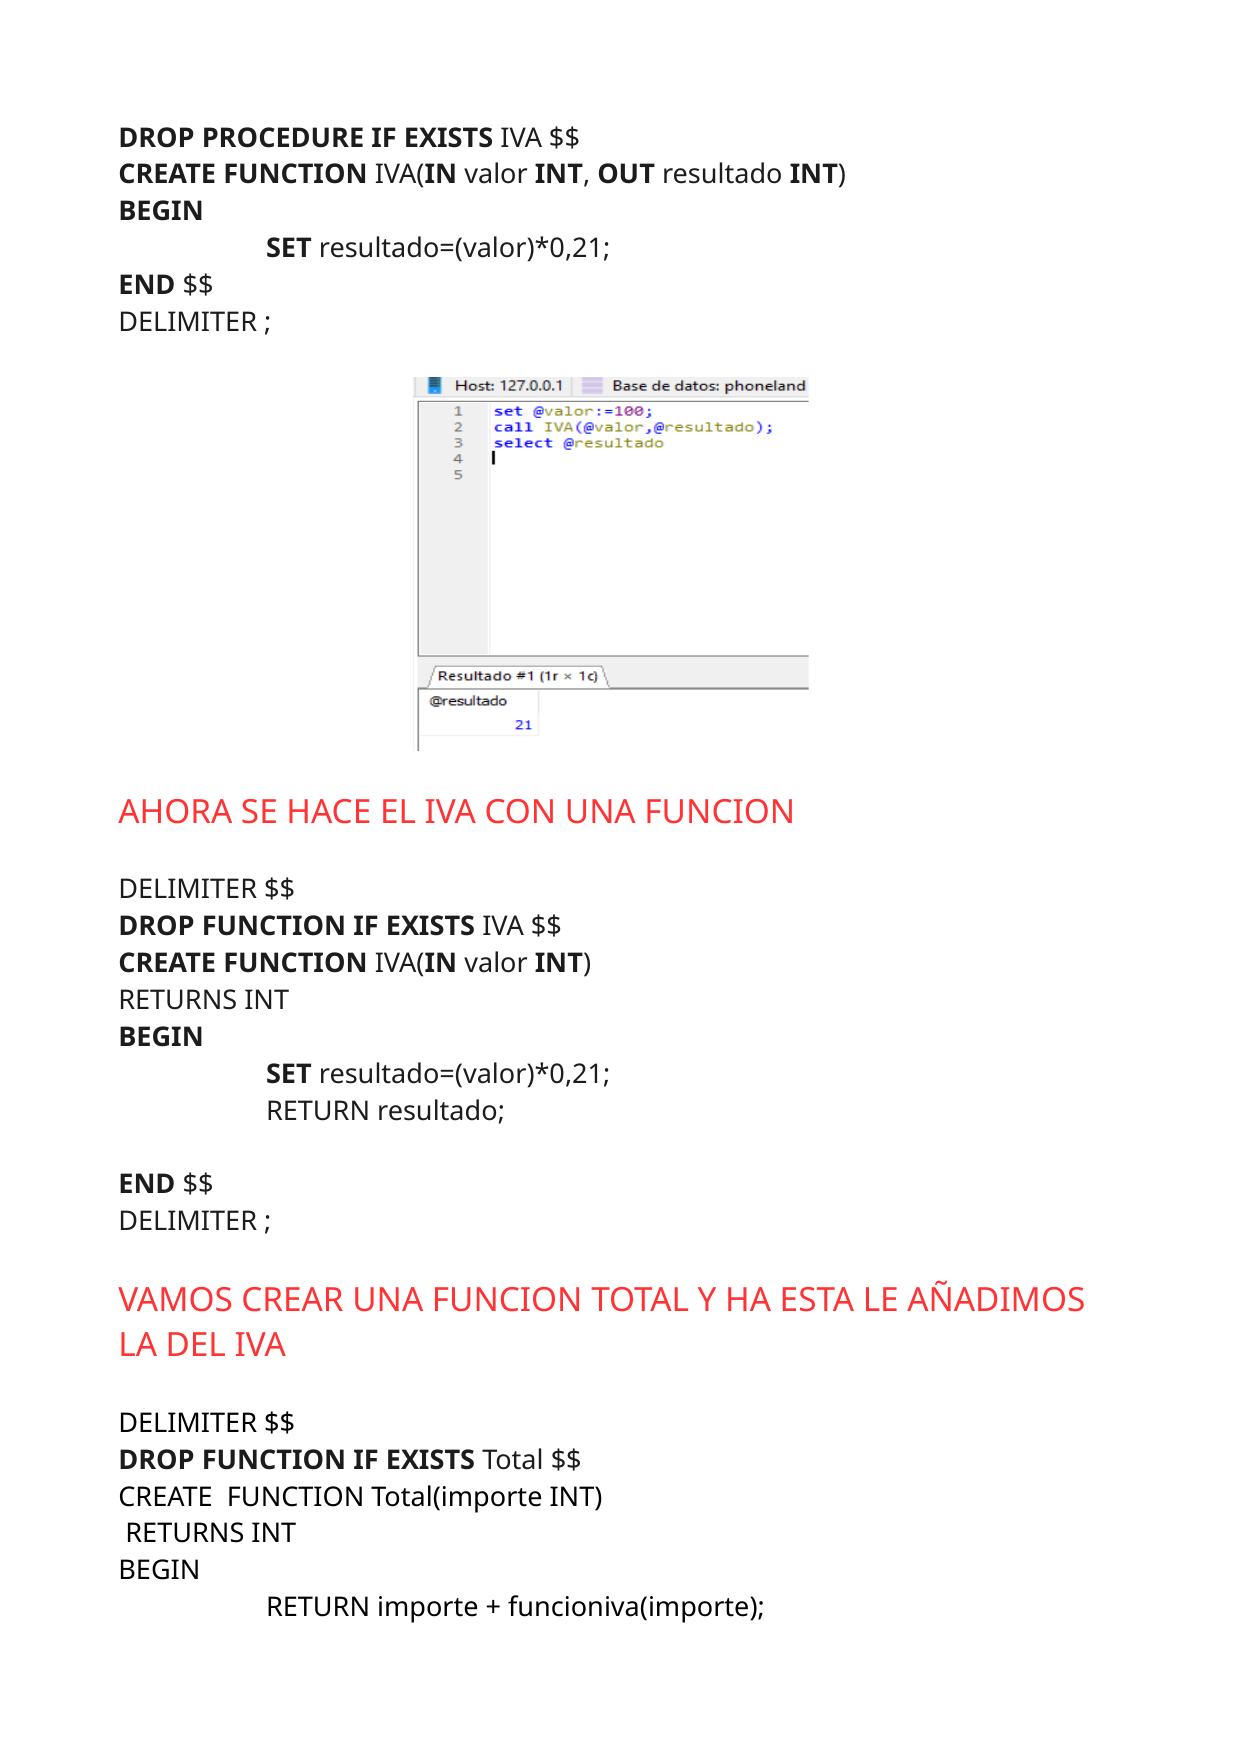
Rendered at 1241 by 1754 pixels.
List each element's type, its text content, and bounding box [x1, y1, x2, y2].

text DROP PROCEDURE IF EXISTS IVA $$ [118, 118, 1122, 155]
text RETURN resultado; [118, 1091, 1122, 1128]
text DELIMITER $$ [118, 1403, 1122, 1440]
text CREATE FUNCTION IVA(IN valor INT) [118, 944, 1122, 981]
text SET resultado=(valor)*0,21; [118, 1054, 1122, 1091]
text RETURNS INT [118, 981, 1122, 1017]
text BEGIN [118, 1551, 1122, 1588]
text DELIMITER $$ [118, 870, 1122, 907]
text RETURNS INT [118, 1514, 1122, 1551]
text BEGIN [118, 192, 1122, 229]
text END $$ [118, 1165, 1122, 1202]
text SET resultado=(valor)*0,21; [118, 229, 1122, 266]
picture [412, 377, 809, 751]
text VAMOS CREAR UNA FUNCION TOTAL Y HA ESTA LE AÑADIMOS LA DEL IVA [118, 1276, 1122, 1366]
text BEGIN [118, 1017, 1122, 1054]
text END $$ [118, 266, 1122, 302]
text DELIMITER ; [118, 302, 1122, 339]
text RETURN importe + funcioniva(importe); [118, 1588, 1122, 1624]
text DELIMITER ; [118, 1202, 1122, 1239]
text CREATE FUNCTION Total(importe INT) [118, 1477, 1122, 1514]
text DROP FUNCTION IF EXISTS IVA $$ [118, 907, 1122, 944]
text AHORA SE HACE EL IVA CON UNA FUNCION [118, 788, 1122, 833]
text CREATE FUNCTION IVA(IN valor INT, OUT resultado INT) [118, 155, 1122, 192]
text DROP FUNCTION IF EXISTS Total $$ [118, 1440, 1122, 1477]
